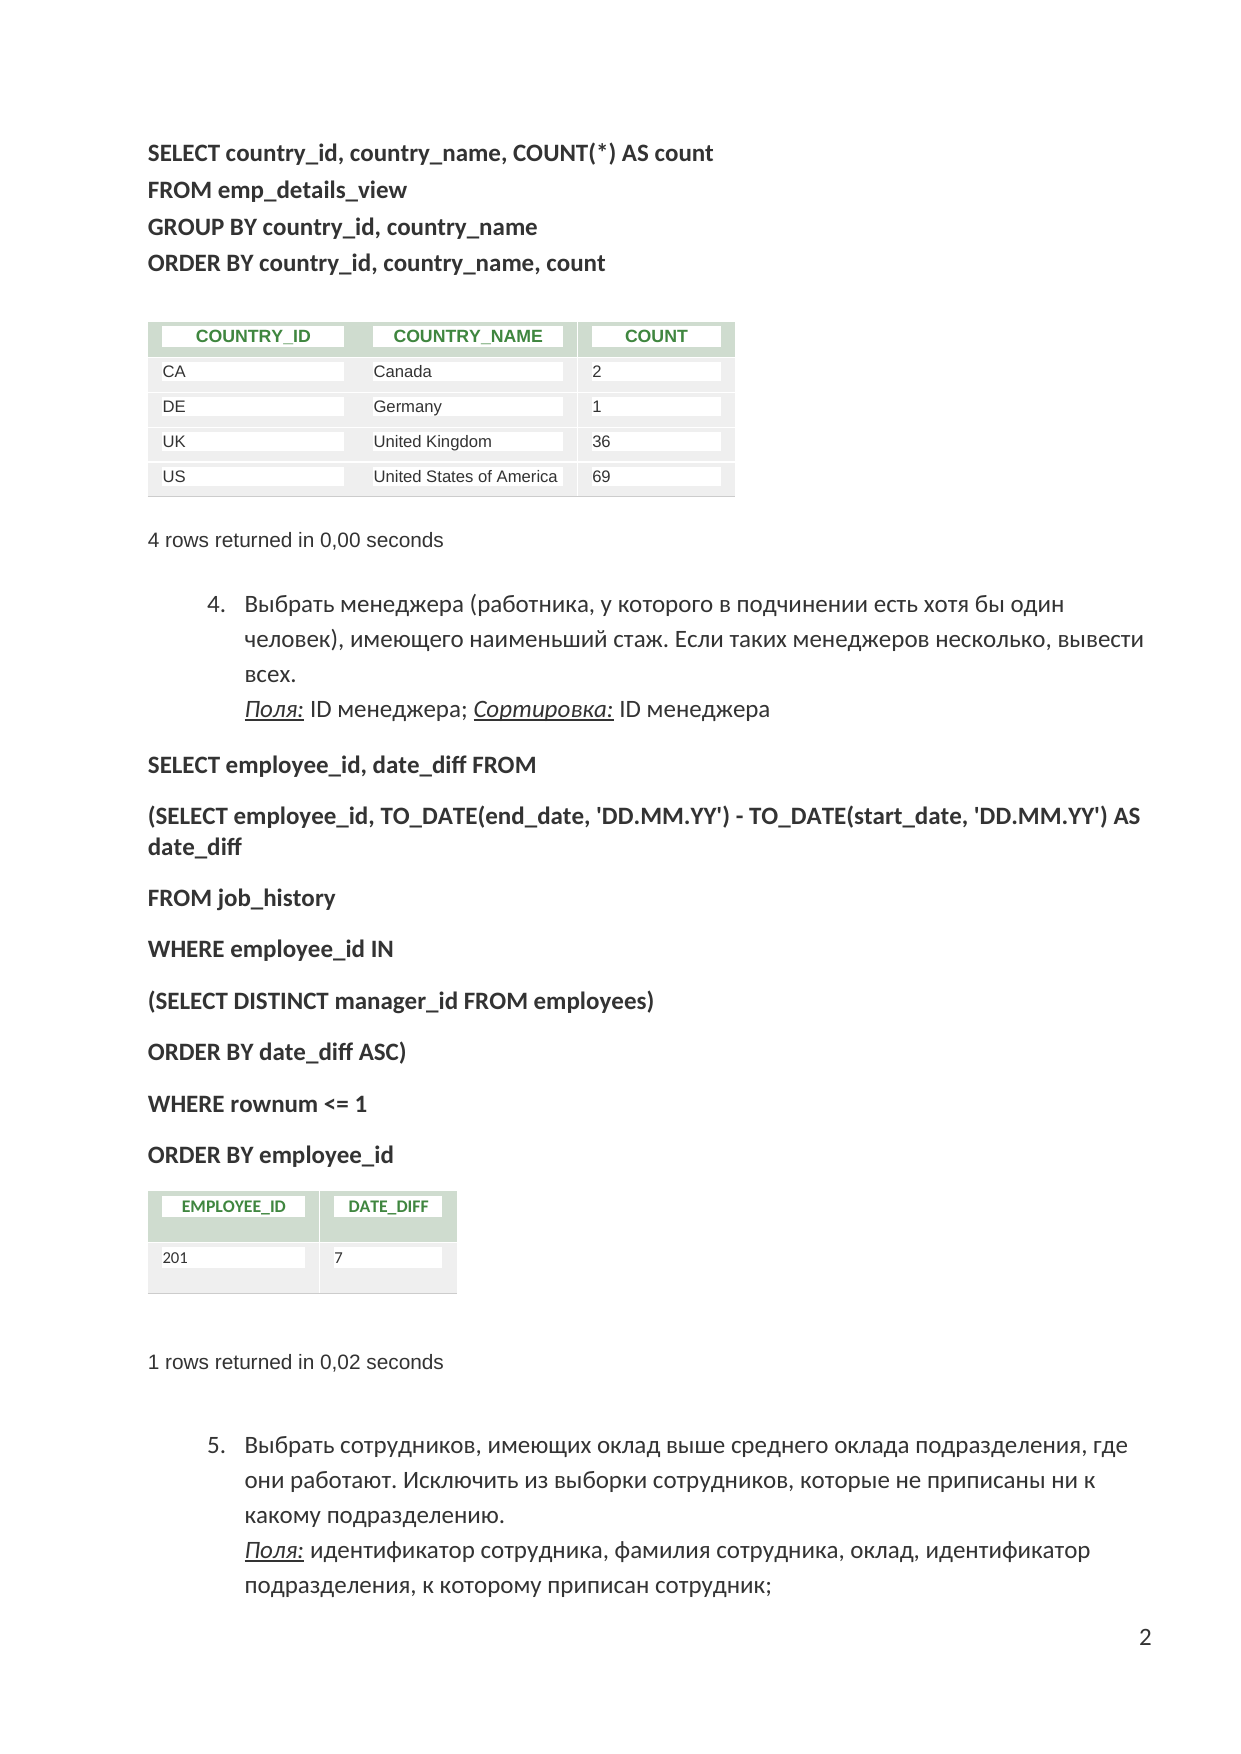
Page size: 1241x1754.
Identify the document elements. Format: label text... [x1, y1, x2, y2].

text WHERE rownum <= 1 [148, 1088, 1152, 1118]
text FROM emp_details_view [148, 174, 1152, 204]
text (SELECT employee_id, TO_DATE(end_date, 'DD.MM.YY') - TO_DATE(start_date, 'DD.MM.YY') AS date_diff [148, 800, 1152, 861]
text ORDER BY employee_id [148, 1139, 1152, 1169]
text ORDER BY country_id, country_name, count [148, 247, 1152, 278]
table_cell Germany [359, 393, 577, 427]
list Выбрать менеджера (работника, у которого в подчинении есть хотя бы один человек), имеющего наименьший стаж. Если таких менеджеров несколько, вывести всех. Поля: ID менеджера; Сортировка: ID менеджера [207, 588, 1152, 724]
table_cell United Kingdom [359, 428, 577, 461]
table_cell UK [148, 428, 359, 461]
text SELECT country_id, country_name, COUNT(*) AS count [148, 137, 1152, 168]
table_cell 36 [578, 428, 735, 461]
text ORDER BY date_diff ASC) [148, 1036, 1152, 1067]
text SELECT employee_id, date_diff FROM [148, 749, 1152, 779]
table_cell DE [148, 393, 359, 427]
table_header DATE_DIFF [320, 1191, 457, 1242]
table_cell United States of America [359, 463, 577, 496]
table_cell Canada [359, 358, 577, 392]
table_header COUNTRY_NAME [359, 322, 577, 357]
text FROM job_history [148, 882, 1152, 913]
table_cell 201 [148, 1243, 319, 1293]
table_cell 69 [578, 463, 735, 496]
text WHERE employee_id IN [148, 934, 1152, 964]
table_header COUNT [578, 322, 735, 357]
table_header COUNTRY_ID [148, 322, 359, 357]
table_cell CA [148, 358, 359, 392]
list Выбрать сотрудников, имеющих оклад выше среднего оклада подразделения, где они работают. Исключить из выборки сотрудников, которые не приписаны ни к какому подразделению. Поля: идентификатор сотрудника, фамилия сотрудника, оклад, идентификатор подразделения, к которому приписан сотрудник; [207, 1429, 1152, 1600]
text GROUP BY country_id, country_name [148, 211, 1152, 241]
table_cell US [148, 463, 359, 496]
table_cell 7 [320, 1243, 457, 1293]
table_cell 1 [578, 393, 735, 427]
table_header EMPLOYEE_ID [148, 1191, 319, 1242]
table_cell 2 [578, 358, 735, 392]
text (SELECT DISTINCT manager_id FROM employees) [148, 985, 1152, 1016]
